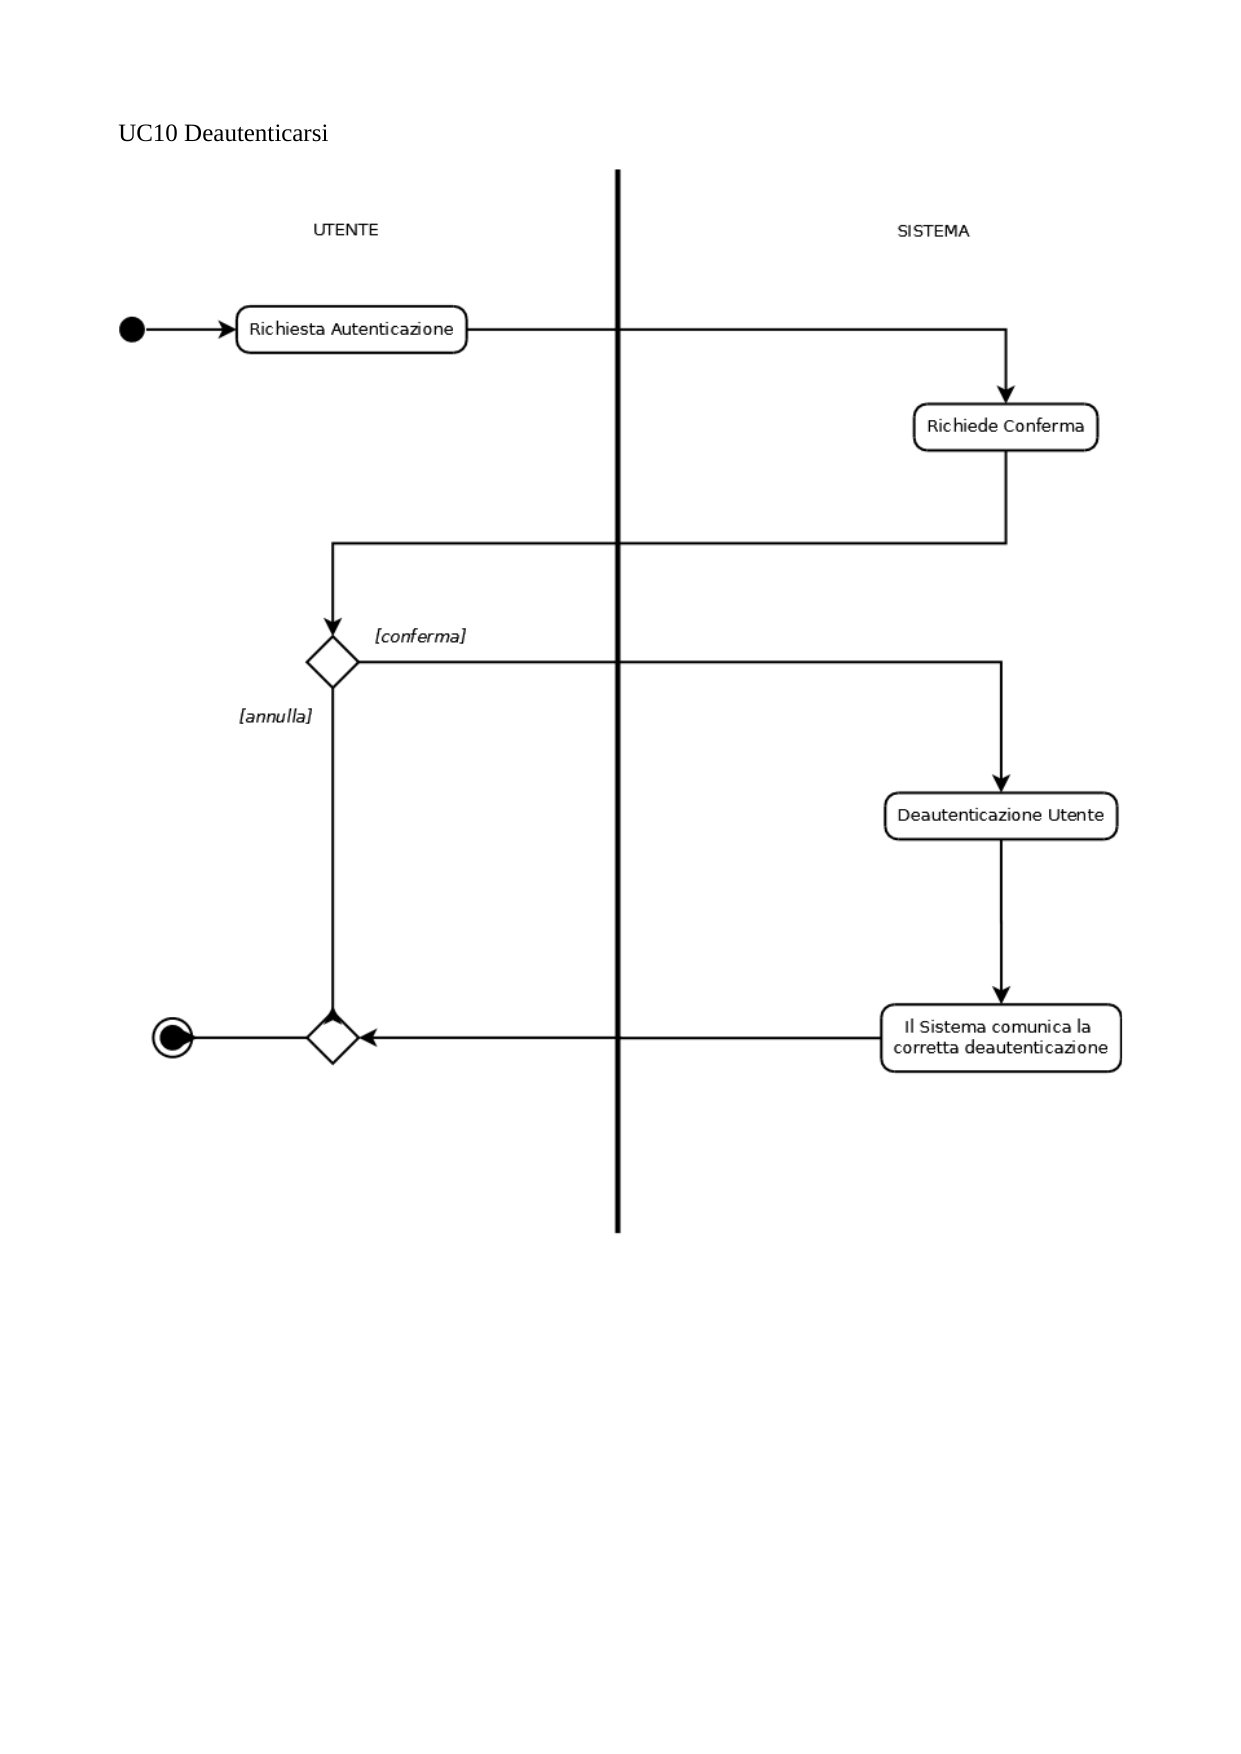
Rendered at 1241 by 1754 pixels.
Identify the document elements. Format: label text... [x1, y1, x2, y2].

text UC10 Deautenticarsi [118, 118, 1122, 147]
picture [118, 167, 1123, 1237]
